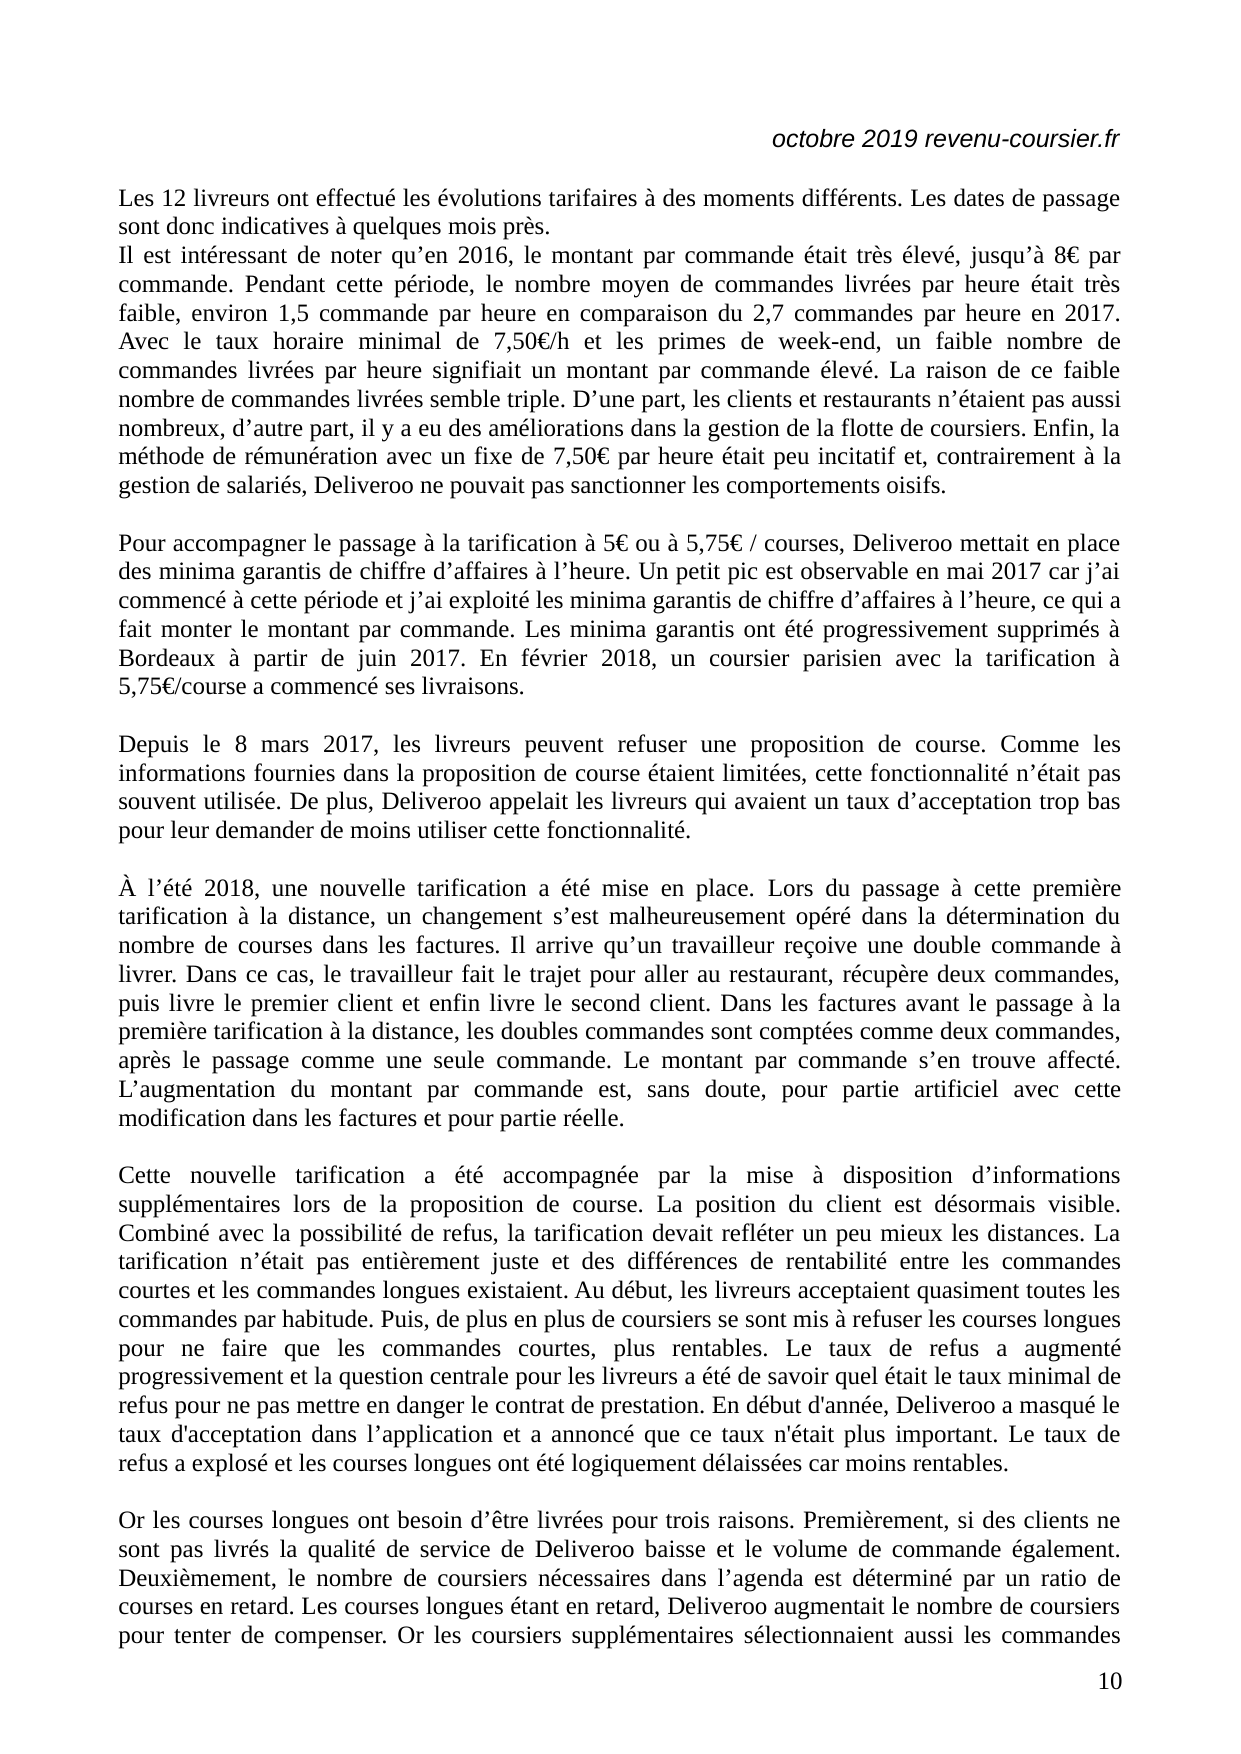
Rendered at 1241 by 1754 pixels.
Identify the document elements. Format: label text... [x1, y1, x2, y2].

text Il est intéressant de noter qu’en 2016, le montant par commande était très élevé, jusqu’à 8€ par commande. Pendant cette période, le nombre moyen de commandes livrées par heure était très faible, environ 1,5 commande par heure en comparaison du 2,7 commandes par heure en 2017. Avec le taux horaire minimal de 7,50€/h et les primes de week-end, un faible nombre de commandes livrées par heure signifiait un montant par commande élevé. La raison de ce faible nombre de commandes livrées semble triple. D’une part, les clients et restaurants n’étaient pas aussi nombreux, d’autre part, il y a eu des améliorations dans la gestion de la flotte de coursiers. Enfin, la méthode de rémunération avec un fixe de 7,50€ par heure était peu incitatif et, contrairement à la gestion de salariés, Deliveroo ne pouvait pas sanctionner les comportements oisifs. [118, 240, 1122, 499]
text Depuis le 8 mars 2017, les livreurs peuvent refuser une proposition de course. Comme les informations fournies dans la proposition de course étaient limitées, cette fonctionnalité n’était pas souvent utilisée. De plus, Deliveroo appelait les livreurs qui avaient un taux d’acceptation trop bas pour leur demander de moins utiliser cette fonctionnalité. [118, 729, 1122, 844]
text Pour accompagner le passage à la tarification à 5€ ou à 5,75€ / courses, Deliveroo mettait en place des minima garantis de chiffre d’affaires à l’heure. Un petit pic est observable en mai 2017 car j’ai commencé à cette période et j’ai exploité les minima garantis de chiffre d’affaires à l’heure, ce qui a fait monter le montant par commande. Les minima garantis ont été progressivement supprimés à Bordeaux à partir de juin 2017. En février 2018, un coursier parisien avec la tarification à 5,75€/course a commencé ses livraisons. [118, 528, 1122, 700]
text À l’été 2018, une nouvelle tarification a été mise en place. Lors du passage à cette première tarification à la distance, un changement s’est malheureusement opéré dans la détermination du nombre de courses dans les factures. Il arrive qu’un travailleur reçoive une double commande à livrer. Dans ce cas, le travailleur fait le trajet pour aller au restaurant, récupère deux commandes, puis livre le premier client et enfin livre le second client. Dans les factures avant le passage à la première tarification à la distance, les doubles commandes sont comptées comme deux commandes, après le passage comme une seule commande. Le montant par commande s’en trouve affecté. L’augmentation du montant par commande est, sans doute, pour partie artificiel avec cette modification dans les factures et pour partie réelle. [118, 873, 1122, 1131]
text Or les courses longues ont besoin d’être livrées pour trois raisons. Premièrement, si des clients ne sont pas livrés la qualité de service de Deliveroo baisse et le volume de commande également. Deuxièmement, le nombre de coursiers nécessaires dans l’agenda est déterminé par un ratio de courses en retard. Les courses longues étant en retard, Deliveroo augmentait le nombre de coursiers pour tenter de compenser. Or les coursiers supplémentaires sélectionnaient aussi les commandes [118, 1505, 1122, 1649]
text Cette nouvelle tarification a été accompagnée par la mise à disposition d’informations supplémentaires lors de la proposition de course. La position du client est désormais visible. Combiné avec la possibilité de refus, la tarification devait refléter un peu mieux les distances. La tarification n’était pas entièrement juste et des différences de rentabilité entre les commandes courtes et les commandes longues existaient. Au début, les livreurs acceptaient quasiment toutes les commandes par habitude. Puis, de plus en plus de coursiers se sont mis à refuser les courses longues pour ne faire que les commandes courtes, plus rentables. Le taux de refus a augmenté progressivement et la question centrale pour les livreurs a été de savoir quel était le taux minimal de refus pour ne pas mettre en danger le contrat de prestation. En début d'année, Deliveroo a masqué le taux d'acceptation dans l’application et a annoncé que ce taux n'était plus important. Le taux de refus a explosé et les courses longues ont été logiquement délaissées car moins rentables. [118, 1160, 1122, 1476]
text Les 12 livreurs ont effectué les évolutions tarifaires à des moments différents. Les dates de passage sont donc indicatives à quelques mois près. [118, 183, 1122, 240]
